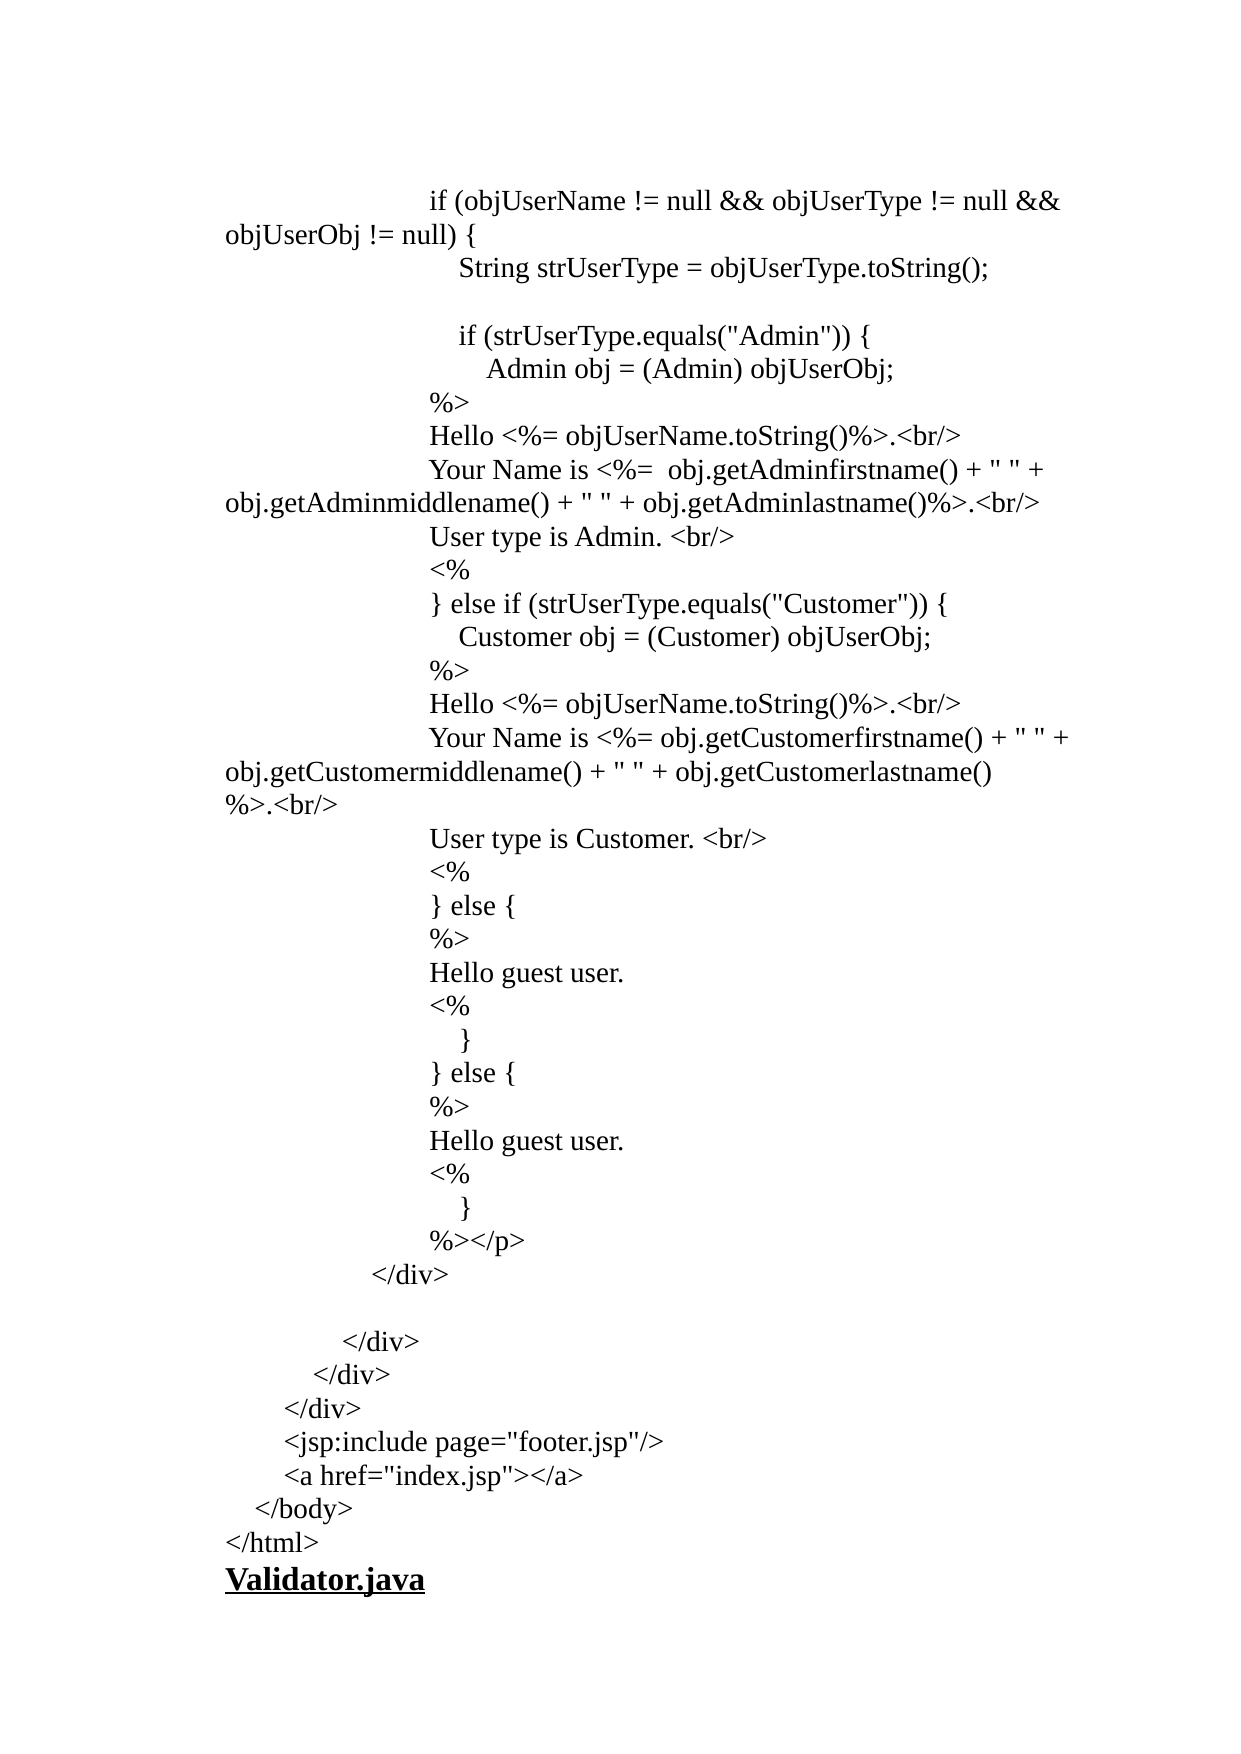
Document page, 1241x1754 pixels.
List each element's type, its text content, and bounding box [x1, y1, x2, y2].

text Validator.java [225, 1559, 1090, 1597]
text <% [225, 854, 1090, 888]
text </div> [225, 1357, 1090, 1391]
text Hello <%= objUserName.toString()%>.<br/> [225, 418, 1090, 452]
text <jsp:include page="footer.jsp"/> [225, 1424, 1090, 1458]
text Admin obj = (Admin) objUserObj; [225, 351, 1090, 385]
text %> [225, 385, 1090, 418]
text Customer obj = (Customer) objUserObj; [225, 619, 1090, 653]
text %> [225, 653, 1090, 687]
text } [225, 1022, 1090, 1056]
text </div> [225, 1324, 1090, 1357]
text } else if (strUserType.equals("Customer")) { [225, 586, 1090, 619]
text if (strUserType.equals("Admin")) { [225, 318, 1090, 351]
text Hello guest user. [225, 1123, 1090, 1156]
text Your Name is <%= obj.getAdminfirstname() + " " + obj.getAdminmiddlename() + " " + obj.getAdminlastname()%>.<br/> [225, 452, 1090, 519]
text Hello guest user. [225, 955, 1090, 988]
text } else { [225, 888, 1090, 921]
text } [225, 1190, 1090, 1223]
text <% [225, 552, 1090, 586]
text User type is Customer. <br/> [225, 821, 1090, 854]
text <a href="index.jsp"></a> [225, 1458, 1090, 1492]
text </html> [225, 1525, 1090, 1559]
text if (objUserName != null && objUserType != null && objUserObj != null) { [225, 183, 1090, 251]
text <% [225, 1156, 1090, 1190]
text Hello <%= objUserName.toString()%>.<br/> [225, 687, 1090, 720]
text </div> [225, 1391, 1090, 1424]
text Your Name is <%= obj.getCustomerfirstname() + " " + obj.getCustomermiddlename() + " " + obj.getCustomerlastname()%>.<br/> [225, 720, 1090, 821]
text <% [225, 988, 1090, 1022]
text User type is Admin. <br/> [225, 519, 1090, 552]
text %> [225, 921, 1090, 955]
text %></p> [225, 1223, 1090, 1257]
text } else { [225, 1056, 1090, 1089]
text </div> [225, 1257, 1090, 1290]
text </body> [225, 1492, 1090, 1525]
text String strUserType = objUserType.toString(); [225, 251, 1090, 284]
text %> [225, 1089, 1090, 1123]
